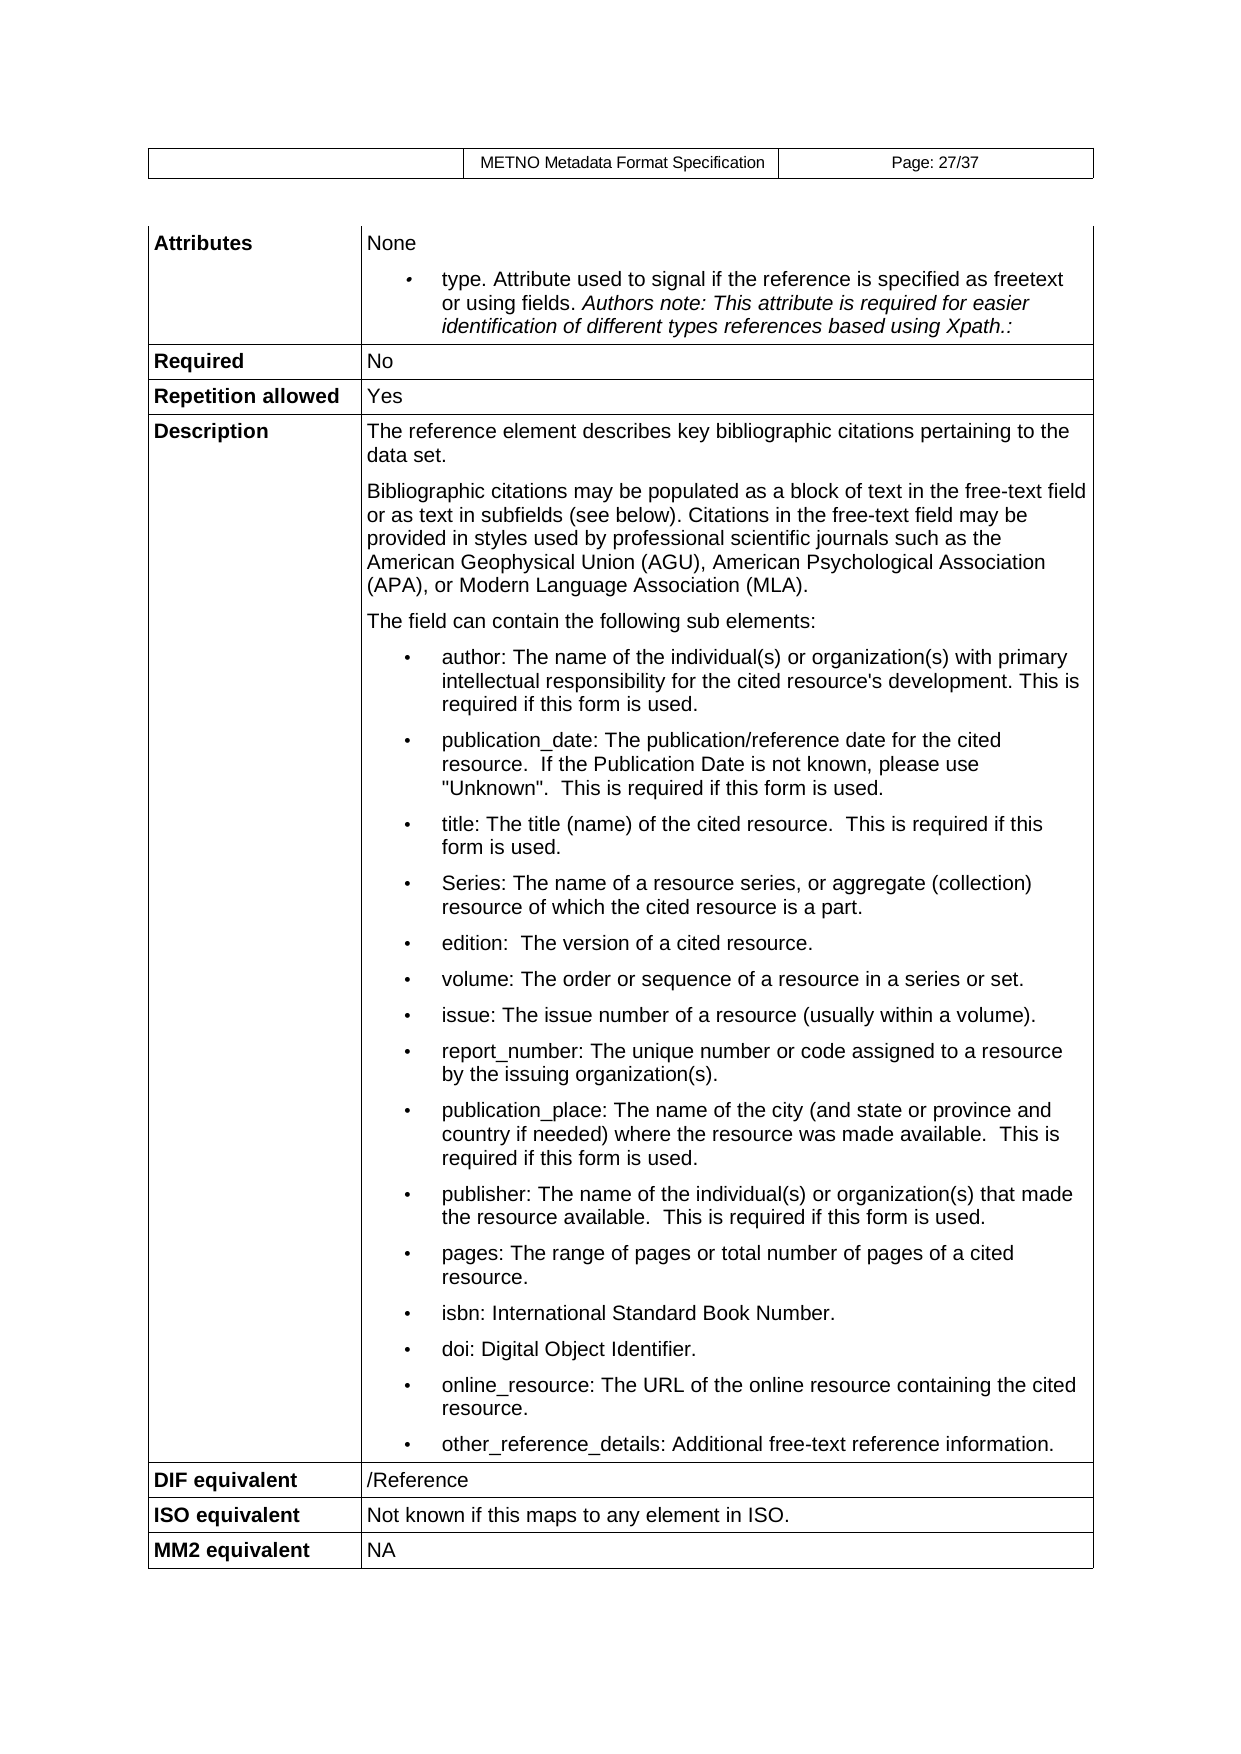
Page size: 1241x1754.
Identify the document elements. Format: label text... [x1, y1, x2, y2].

table_cell NA [362, 1533, 1093, 1568]
table_cell MM2 equivalent [149, 1533, 361, 1568]
table_cell Description [149, 415, 361, 1462]
table_cell None type. Attribute used to signal if the reference is specified as freetext or using fields. Authors note: This attribute is required for easier identification of different types references based using Xpath.: [362, 226, 1093, 344]
table_cell Not known if this maps to any element in ISO. [362, 1498, 1093, 1532]
table_cell Yes [362, 380, 1093, 414]
table_cell DIF equivalent [149, 1463, 361, 1497]
table_cell Required [149, 345, 361, 379]
table_cell /Reference [362, 1463, 1093, 1497]
table_cell ISO equivalent [149, 1498, 361, 1532]
table_cell No [362, 345, 1093, 379]
table_cell Repetition allowed [149, 380, 361, 414]
table_cell The reference element describes key bibliographic citations pertaining to the data set. Bibliographic citations may be populated as a block of text in the free-text field or as text in subfields (see below). Citations in the free-text field may be provided in styles used by professional scientific journals such as the American Geophysical Union (AGU), American Psychological Association (APA), or Modern Language Association (MLA). The field can contain the following sub elements: author: The name of the individual(s) or organization(s) with primary intellectual responsibility for the cited resource's development. This is required if this form is used. publication_date: The publication/reference date for the cited resource. If the Publication Date is not known, please use "Unknown". This is required if this form is used. title: The title (name) of the cited resource. This is required if this form is used. Series: The name of a resource series, or aggregate (collection) resource of which the cited resource is a part. edition: The version of a cited resource. volume: The order or sequence of a resource in a series or set. issue: The issue number of a resource (usually within a volume). report_number: The unique number or code assigned to a resource by the issuing organization(s). publication_place: The name of the city (and state or province and country if needed) where the resource was made available. This is required if this form is used. publisher: The name of the individual(s) or organization(s) that made the resource available. This is required if this form is used. pages: The range of pages or total number of pages of a cited resource. isbn: International Standard Book Number. doi: Digital Object Identifier. online_resource: The URL of the online resource containing the cited resource. other_reference_details: Additional free-text reference information. [362, 415, 1093, 1462]
table_cell Attributes [149, 226, 361, 344]
